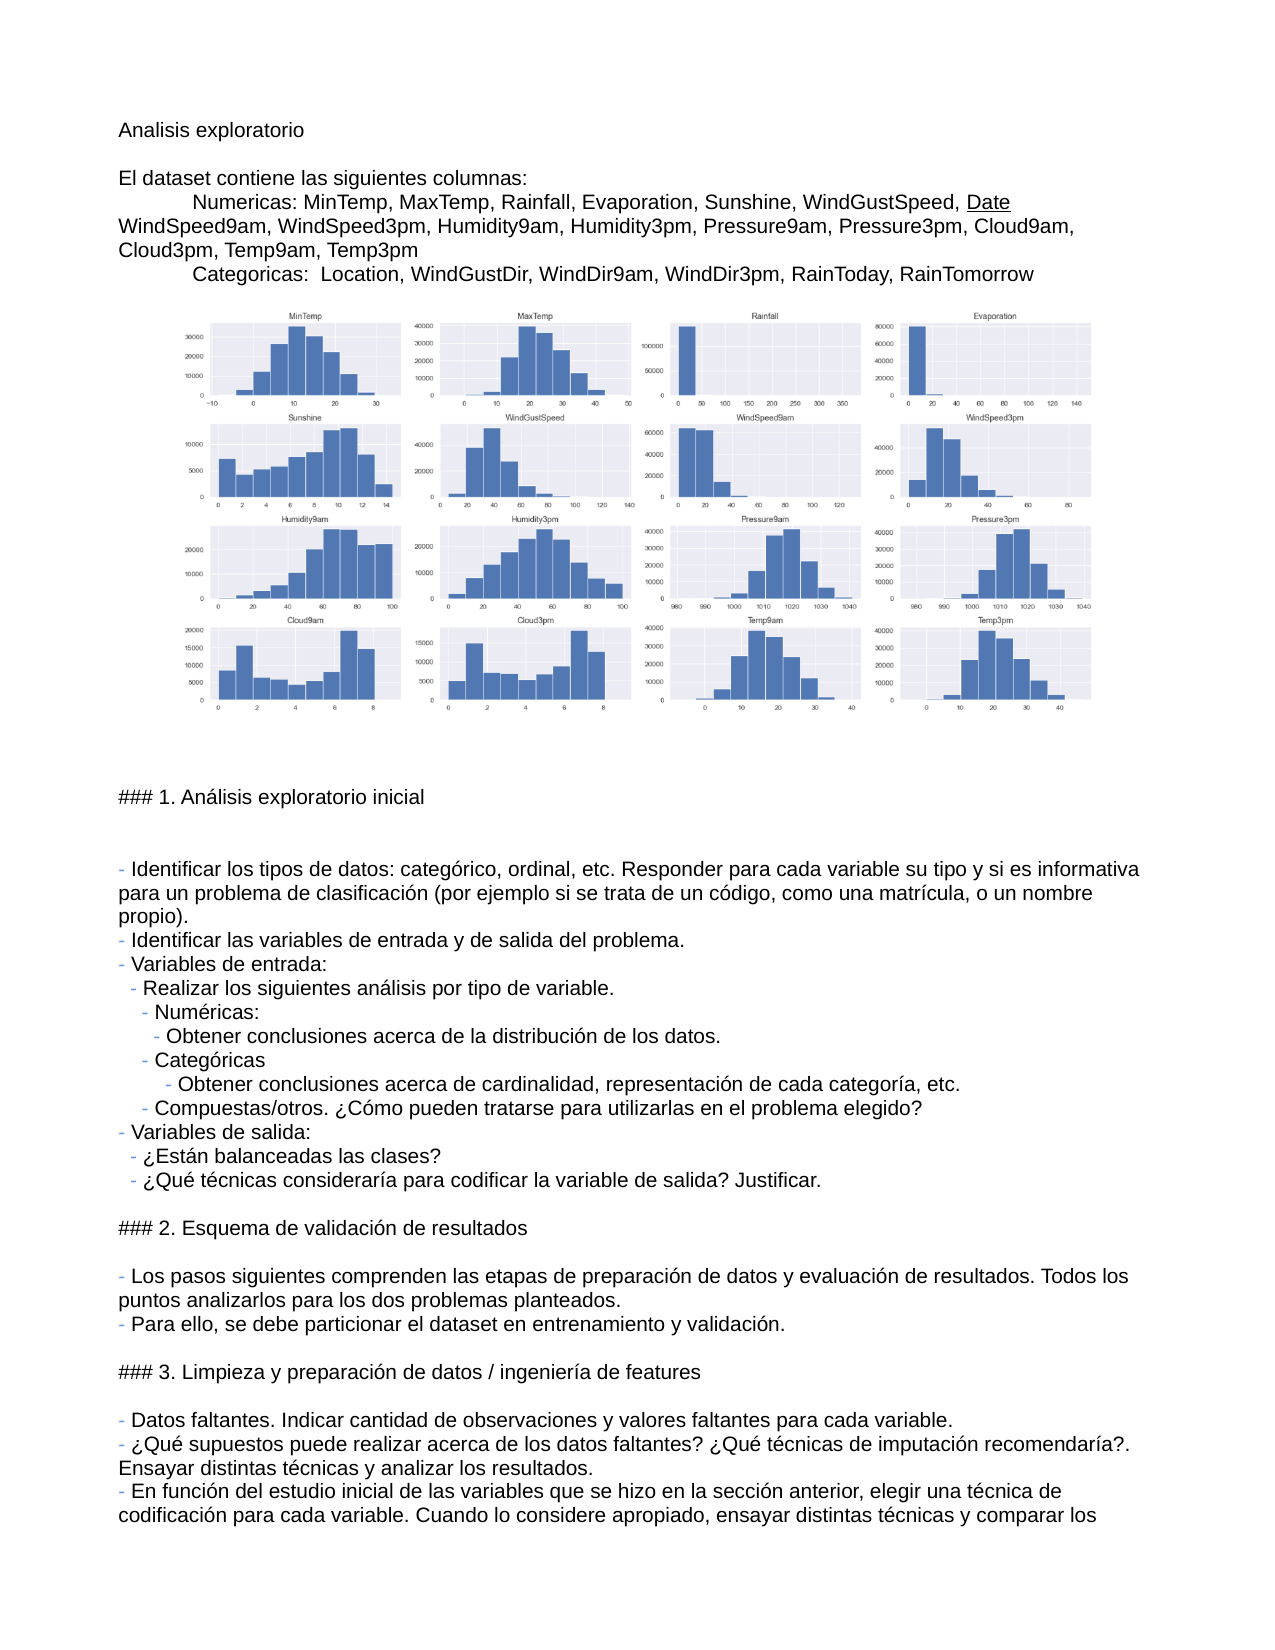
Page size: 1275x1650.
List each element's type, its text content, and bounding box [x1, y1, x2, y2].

text - Realizar los siguientes análisis por tipo de variable. [118, 976, 1157, 1000]
text - Identificar las variables de entrada y de salida del problema. [118, 928, 1157, 952]
text El dataset contiene las siguientes columnas: [118, 166, 1157, 190]
text - Numéricas: [118, 1000, 1157, 1024]
text - Los pasos siguientes comprenden las etapas de preparación de datos y evaluación de resultados. Todos los puntos analizarlos para los dos problemas planteados. [118, 1264, 1157, 1312]
text - Categóricas [118, 1048, 1157, 1072]
picture [183, 309, 1092, 713]
text - Identificar los tipos de datos: categórico, ordinal, etc. Responder para cada variable su tipo y si es informativa para un problema de clasificación (por ejemplo si se trata de un código, como una matrícula, o un nombre propio). [118, 856, 1157, 928]
text - ¿Están balanceadas las clases? [118, 1144, 1157, 1168]
text - Variables de entrada: [118, 952, 1157, 976]
text - Datos faltantes. Indicar cantidad de observaciones y valores faltantes para cada variable. [118, 1407, 1157, 1431]
text - ¿Qué técnicas consideraría para codificar la variable de salida? Justificar. [118, 1168, 1157, 1192]
text - Compuestas/otros. ¿Cómo pueden tratarse para utilizarlas en el problema elegido? [118, 1096, 1157, 1120]
text - Para ello, se debe particionar el dataset en entrenamiento y validación. [118, 1312, 1157, 1336]
text Categoricas: Location, WindGustDir, WindDir9am, WindDir3pm, RainToday, RainTomorrow [118, 262, 1157, 286]
text ### 3. Limpieza y preparación de datos / ingeniería de features [118, 1359, 1157, 1383]
text - ¿Qué supuestos puede realizar acerca de los datos faltantes? ¿Qué técnicas de imputación recomendaría?. Ensayar distintas técnicas y analizar los resultados. [118, 1431, 1157, 1479]
text - Variables de salida: [118, 1120, 1157, 1144]
text ### 2. Esquema de validación de resultados [118, 1216, 1157, 1240]
text - Obtener conclusiones acerca de cardinalidad, representación de cada categoría, etc. [118, 1072, 1157, 1096]
text - En función del estudio inicial de las variables que se hizo en la sección anterior, elegir una técnica de codificación para cada variable. Cuando lo considere apropiado, ensayar distintas técnicas y comparar los [118, 1479, 1157, 1527]
text Numericas: MinTemp, MaxTemp, Rainfall, Evaporation, Sunshine, WindGustSpeed, Date WindSpeed9am, WindSpeed3pm, Humidity9am, Humidity3pm, Pressure9am, Pressure3pm, Cloud9am, Cloud3pm, Temp9am, Temp3pm [118, 190, 1157, 262]
text ### 1. Análisis exploratorio inicial [118, 784, 1157, 808]
text Analisis exploratorio [118, 118, 1157, 142]
text - Obtener conclusiones acerca de la distribución de los datos. [118, 1024, 1157, 1048]
